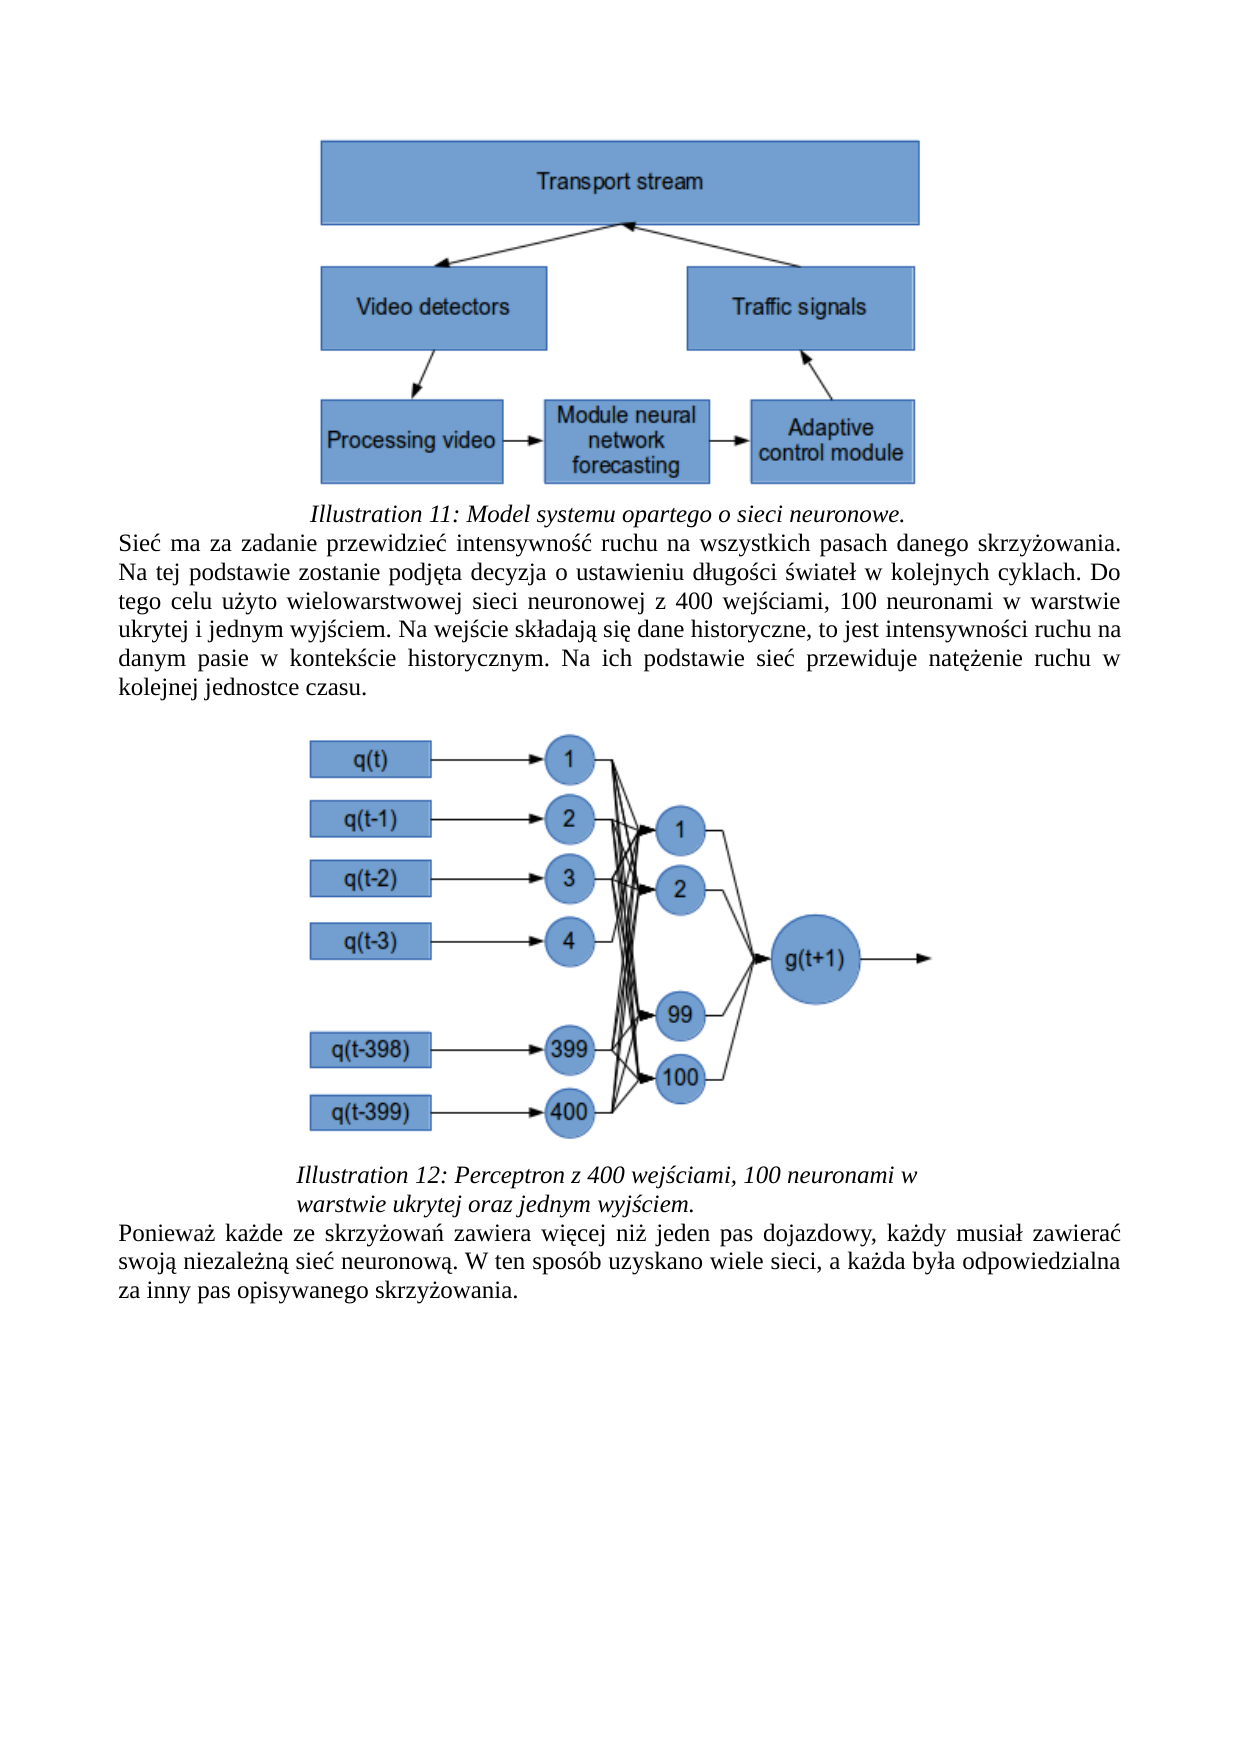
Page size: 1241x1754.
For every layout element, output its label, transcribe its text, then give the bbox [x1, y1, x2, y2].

text Ponieważ każde ze skrzyżowań zawiera więcej niż jeden pas dojazdowy, każdy musiał zawierać swoją niezależną sieć neuronową. W ten sposób uzyskano wiele sieci, a każda była odpowiedzialna za inny pas opisywanego skrzyżowania. [118, 713, 1122, 1304]
text Sieć ma za zadanie przewidzieć intensywność ruchu na wszystkich pasach danego skrzyżowania. Na tej podstawie zostanie podjęta decyzja o ustawieniu długości świateł w kolejnych cyklach. Do tego celu użyto wielowarstwowej sieci neuronowej z 400 wejściami, 100 neuronami w warstwie ukrytej i jednym wyjściem. Na wejście składają się dane historyczne, to jest intensywności ruchu na danym pasie w kontekście historycznym. Na ich podstawie sieć przewiduje natężenie ruchu w kolejnej jednostce czasu. [118, 118, 1122, 701]
text Illustration 12: Perceptron z 400 wejściami, 100 neuronami w warstwie ukrytej oraz jednym wyjściem. [296, 1161, 944, 1218]
picture [296, 725, 945, 1161]
picture [310, 130, 931, 500]
text Illustration 11: Model systemu opartego o sieci neuronowe. [310, 500, 930, 528]
